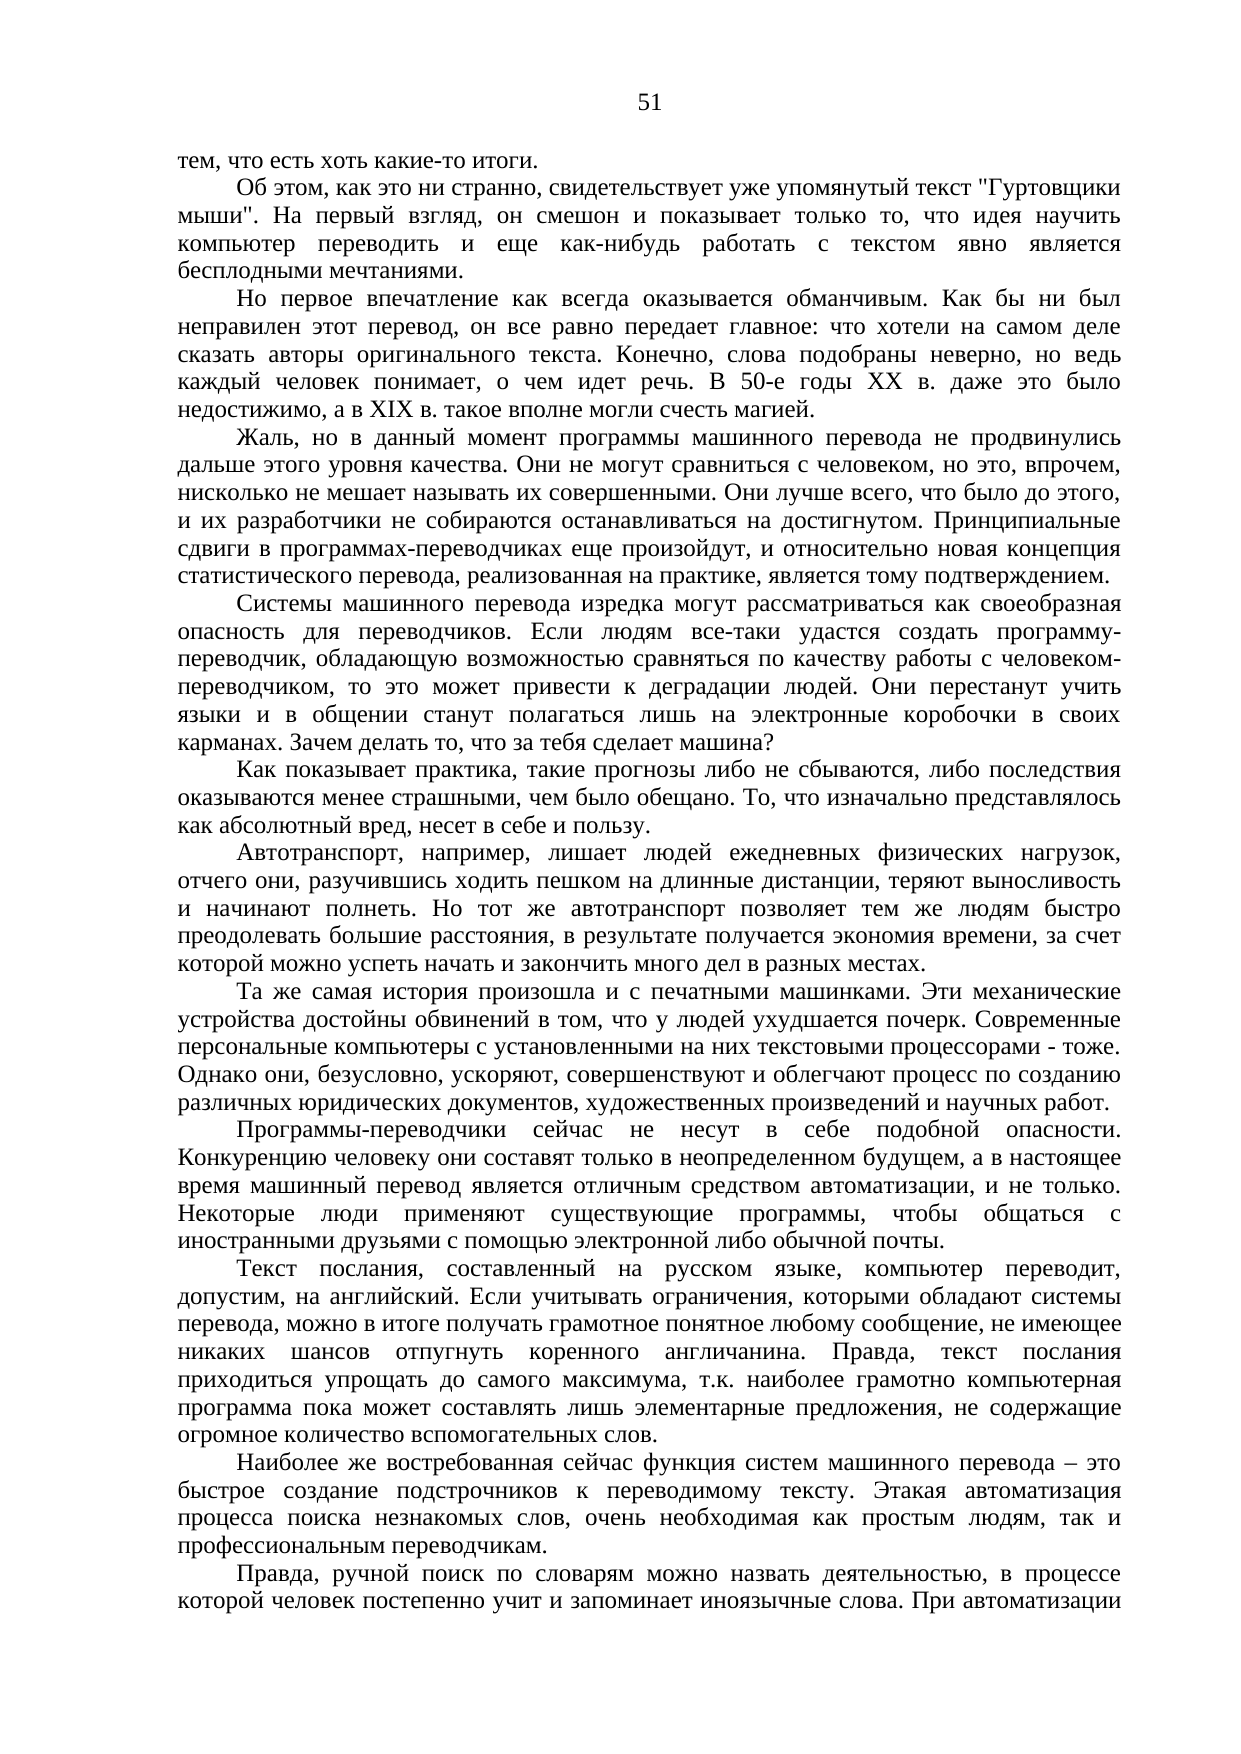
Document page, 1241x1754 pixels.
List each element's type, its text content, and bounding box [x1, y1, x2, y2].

text Та же самая история произошла и с печатными машинками. Эти механические устройства достойны обвинений в том, что у людей ухудшается почерк. Современные персональные компьютеры с установленными на них текстовыми процессорами - тоже. Однако они, безусловно, ускоряют, совершенствуют и облегчают процесс по созданию различных юридических документов, художественных произведений и научных работ. [177, 977, 1122, 1116]
text Системы машинного перевода изредка могут рассматриваться как своеобразная опасность для переводчиков. Если людям все-таки удастся создать программу-переводчик, обладающую возможностью сравняться по качеству работы с человеком-переводчиком, то это может привести к деградации людей. Они перестанут учить языки и в общении станут полагаться лишь на электронные коробочки в своих карманах. Зачем делать то, что за тебя сделает машина? [177, 589, 1122, 755]
text Наиболее же востребованная сейчас функция систем машинного перевода – это быстрое создание подстрочников к переводимому тексту. Этакая автоматизация процесса поиска незнакомых слов, очень необходимая как простым людям, так и профессиональным переводчикам. [177, 1448, 1122, 1559]
text Но первое впечатление как всегда оказывается обманчивым. Как бы ни был неправилен этот перевод, он все равно передает главное: что хотели на самом деле сказать авторы оригинального текста. Конечно, слова подобраны неверно, но ведь каждый человек понимает, о чем идет речь. В 50-е годы XX в. даже это было недостижимо, а в XIX в. такое вполне могли счесть магией. [177, 284, 1122, 423]
text Программы-переводчики сейчас не несут в себе подобной опасности. Конкуренцию человеку они составят только в неопределенном будущем, а в настоящее время машинный перевод является отличным средством автоматизации, и не только. Некоторые люди применяют существующие программы, чтобы общаться с иностранными друзьями с помощью электронной либо обычной почты. [177, 1116, 1122, 1254]
text Как показывает практика, такие прогнозы либо не сбываются, либо последствия оказываются менее страшными, чем было обещано. То, что изначально представлялось как абсолютный вред, несет в себе и пользу. [177, 755, 1122, 838]
text Жаль, но в данный момент программы машинного перевода не продвинулись дальше этого уровня качества. Они не могут сравниться с человеком, но это, впрочем, нисколько не мешает называть их совершенными. Они лучше всего, что было до этого, и их разработчики не собираются останавливаться на достигнутом. Принципиальные сдвиги в программах-переводчиках еще произойдут, и относительно новая концепция статистического перевода, реализованная на практике, является тому подтверждением. [177, 423, 1122, 589]
text Автотранспорт, например, лишает людей ежедневных физических нагрузок, отчего они, разучившись ходить пешком на длинные дистанции, теряют выносливость и начинают полнеть. Но тот же автотранспорт позволяет тем же людям быстро преодолевать большие расстояния, в результате получается экономия времени, за счет которой можно успеть начать и закончить много дел в разных местах. [177, 838, 1122, 977]
text тем, что есть хоть какие-то итоги. [177, 146, 1122, 173]
text Правда, ручной поиск по словарям можно назвать деятельностью, в процессе которой человек постепенно учит и запоминает иноязычные слова. При автоматизации [177, 1559, 1122, 1614]
text Об этом, как это ни странно, свидетельствует уже упомянутый текст "Гуртовщики мыши". На первый взгляд, он смешон и показывает только то, что идея научить компьютер переводить и еще как-нибудь работать с текстом явно является бесплодными мечтаниями. [177, 173, 1122, 284]
text Текст послания, составленный на русском языке, компьютер переводит, допустим, на английский. Если учитывать ограничения, которыми обладают системы перевода, можно в итоге получать грамотное понятное любому сообщение, не имеющее никаких шансов отпугнуть коренного англичанина. Правда, текст послания приходиться упрощать до самого максимума, т.к. наиболее грамотно компьютерная программа пока может составлять лишь элементарные предложения, не содержащие огромное количество вспомогательных слов. [177, 1254, 1122, 1448]
